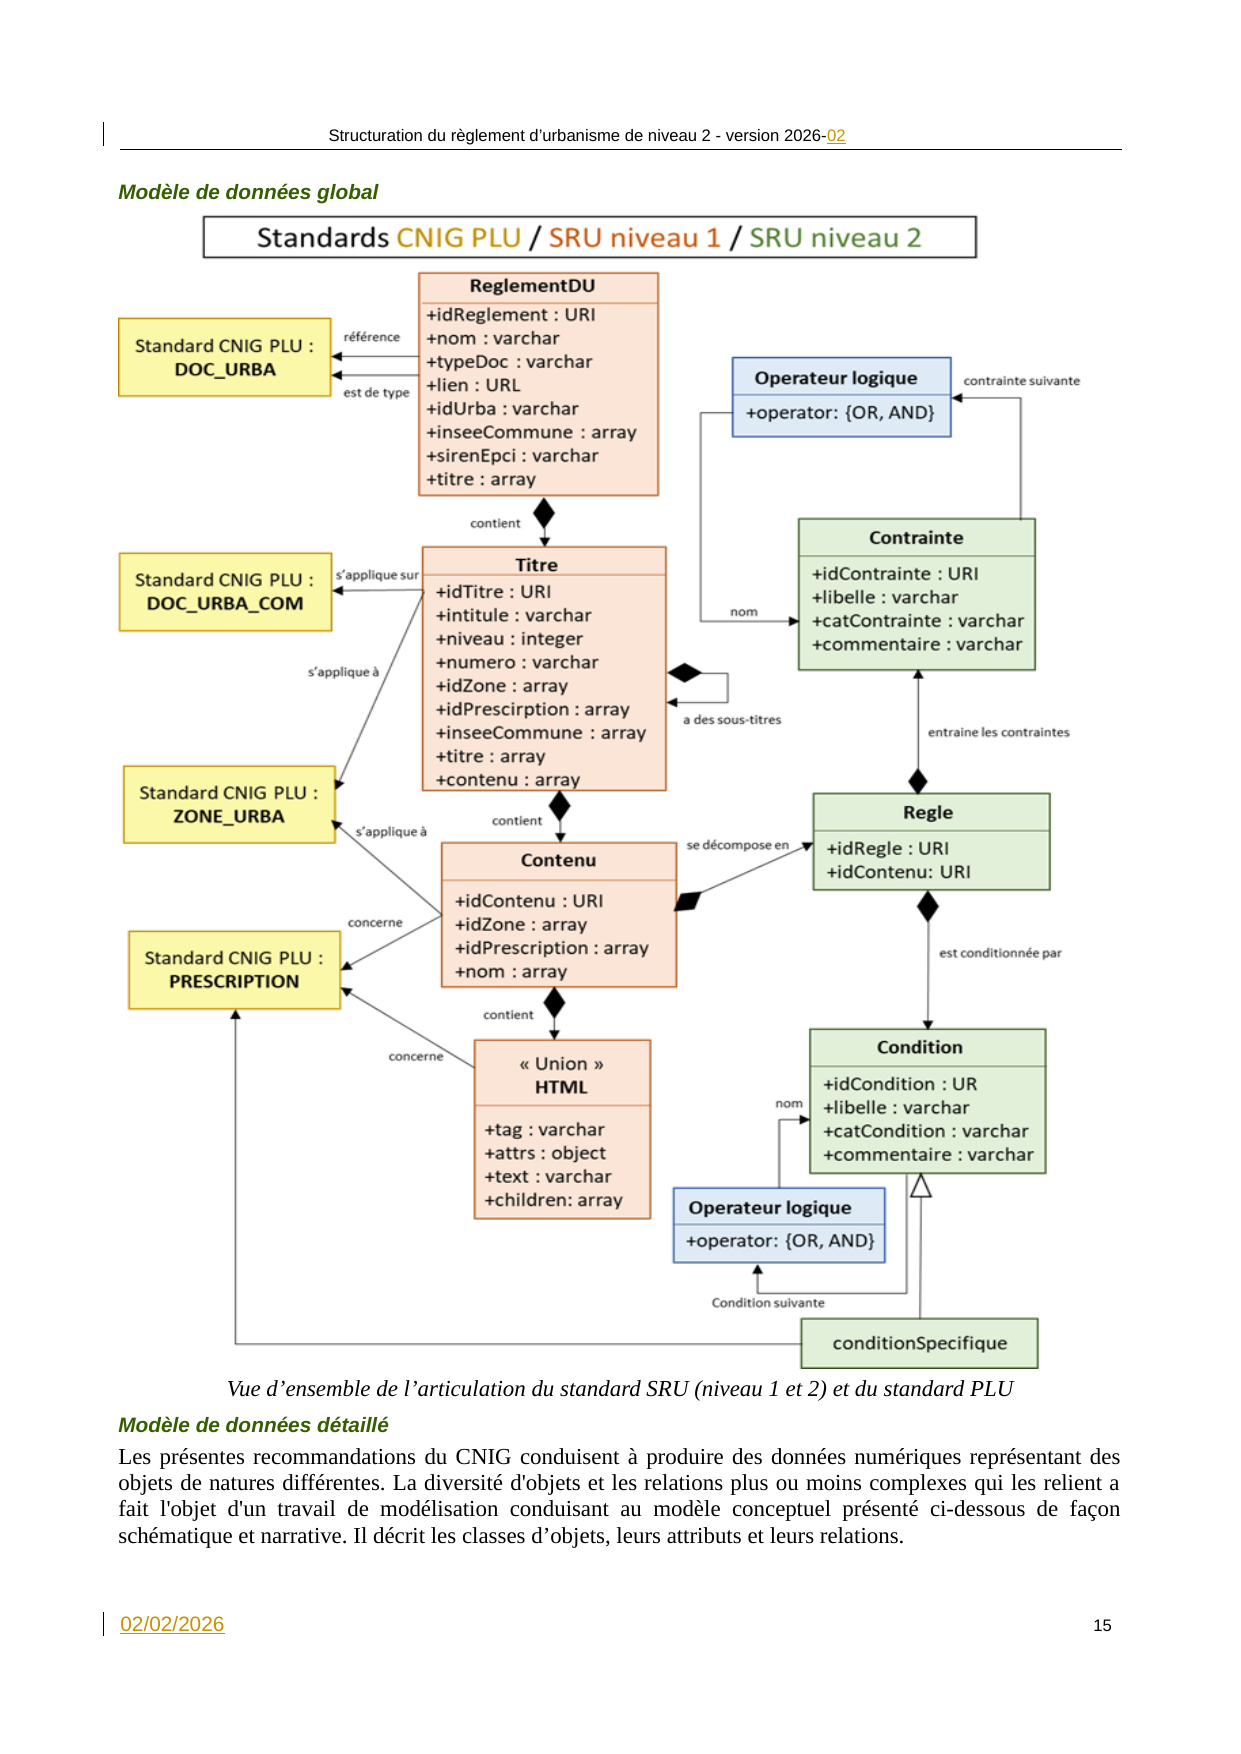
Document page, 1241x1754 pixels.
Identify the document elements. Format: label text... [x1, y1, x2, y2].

picture [118, 209, 1123, 1369]
text Vue d’ensemble de l’articulation du standard SRU (niveau 1 et 2) et du standard PLU [118, 1375, 1122, 1401]
text Les présentes recommandations du CNIG conduisent à produire des données numériques représentant des objets de natures différentes. La diversité d'objets et les relations plus ou moins complexes qui les relient a fait l'objet d'un travail de modélisation conduisant au modèle conceptuel présenté ci-dessous de façon schématique et narrative. Il décrit les classes d’objets, leurs attributs et leurs relations. [118, 1443, 1122, 1548]
subtitle Modèle de données détaillé [118, 1413, 1122, 1437]
subtitle Modèle de données global [118, 180, 1122, 204]
